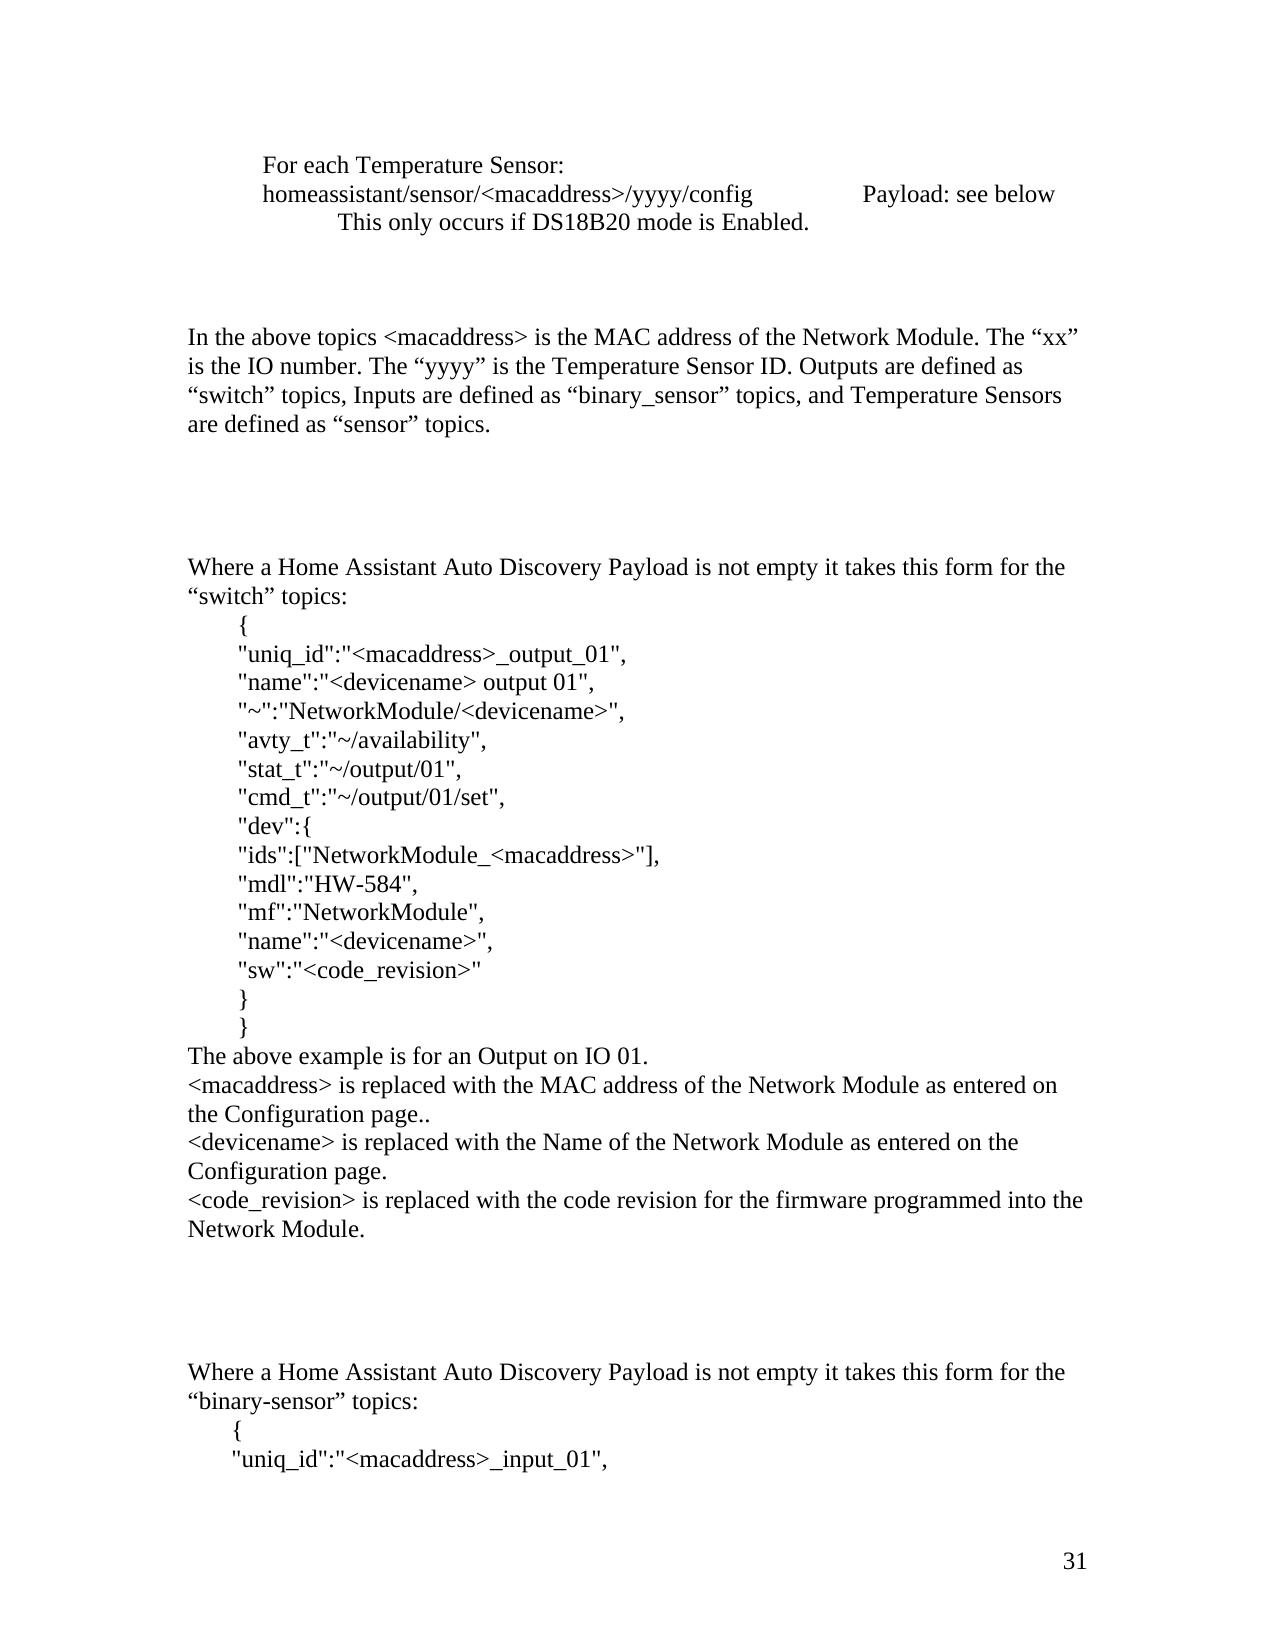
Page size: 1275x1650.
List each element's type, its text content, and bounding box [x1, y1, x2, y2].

text "stat_t":"~/output/01", [187, 754, 1087, 782]
text The above example is for an Output on IO 01. [187, 1041, 1087, 1070]
text "uniq_id":"<macaddress>_input_01", [187, 1444, 1087, 1472]
text } [187, 1012, 1087, 1041]
text "cmd_t":"~/output/01/set", [187, 782, 1087, 811]
text <macaddress> is replaced with the MAC address of the Network Module as entered on the Configuration page.. [187, 1070, 1087, 1127]
text In the above topics <macaddress> is the MAC address of the Network Module. The “xx” is the IO number. The “yyyy” is the Temperature Sensor ID. Outputs are defined as “switch” topics, Inputs are defined as “binary_sensor” topics, and Temperature Sensors are defined as “sensor” topics. [187, 322, 1087, 437]
text Where a Home Assistant Auto Discovery Payload is not empty it takes this form for the “switch” topics: [187, 552, 1087, 610]
text This only occurs if DS18B20 mode is Enabled. [337, 207, 1087, 236]
text "ids":["NetworkModule_<macaddress>"], [187, 840, 1087, 869]
text homeassistant/sensor/<macaddress>/yyyy/config Payload: see below [187, 179, 1087, 207]
text <devicename> is replaced with the Name of the Network Module as entered on the Configuration page. [187, 1127, 1087, 1185]
text "sw":"<code_revision>" [187, 955, 1087, 984]
text "mf":"NetworkModule", [187, 897, 1087, 926]
text { [187, 610, 1087, 639]
text "uniq_id":"<macaddress>_output_01", [187, 639, 1087, 667]
text <code_revision> is replaced with the code revision for the firmware programmed into the Network Module. [187, 1185, 1087, 1242]
text "name":"<devicename> output 01", [187, 667, 1087, 696]
text } [187, 984, 1087, 1012]
text "mdl":"HW-584", [187, 869, 1087, 897]
text "avty_t":"~/availability", [187, 725, 1087, 754]
text "dev":{ [187, 811, 1087, 840]
text "~":"NetworkModule/<devicename>", [187, 696, 1087, 725]
text For each Temperature Sensor: [262, 150, 1087, 179]
text "name":"<devicename>", [187, 926, 1087, 955]
text Where a Home Assistant Auto Discovery Payload is not empty it takes this form for the “binary-sensor” topics: [187, 1357, 1087, 1415]
text { [187, 1415, 1087, 1444]
